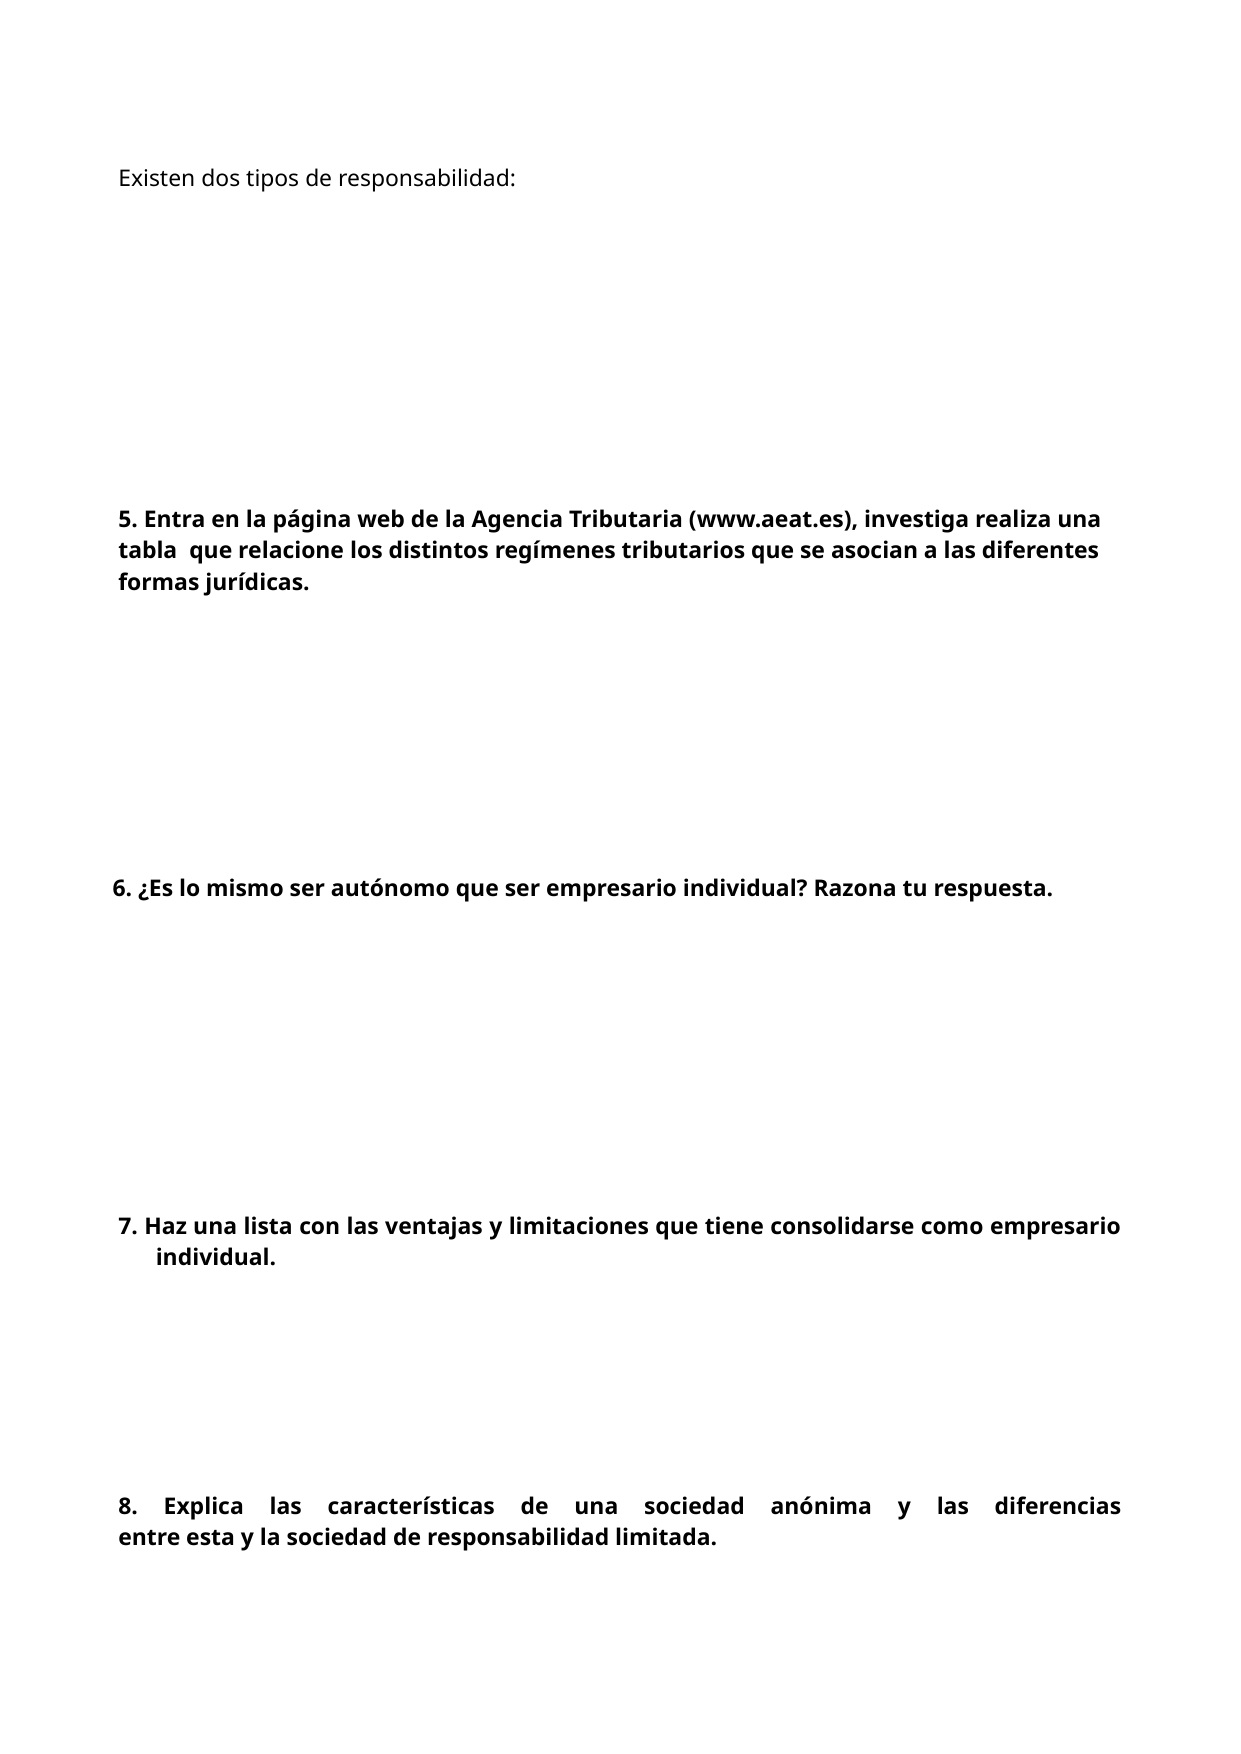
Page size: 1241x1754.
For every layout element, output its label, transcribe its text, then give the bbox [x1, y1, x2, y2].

text 5. Entra en la página web de la Agencia Tributaria (www.aeat.es), investiga realiza una tabla que relacione los distintos regímenes tributarios que se asocian a las diferentes formas jurídicas. [118, 503, 1122, 597]
text 8. Explica las características de una sociedad anónima y las diferencias entre esta y la sociedad de responsabilidad limitada. [118, 1490, 1122, 1552]
text 7. Haz una lista con las ventajas y limitaciones que tiene consolidarse como empresario individual. [118, 1210, 1122, 1272]
text 6. ¿Es lo mismo ser autónomo que ser empresario individual? Razona tu respuesta. [112, 872, 1122, 903]
text Existen dos tipos de responsabilidad: [118, 162, 1122, 193]
